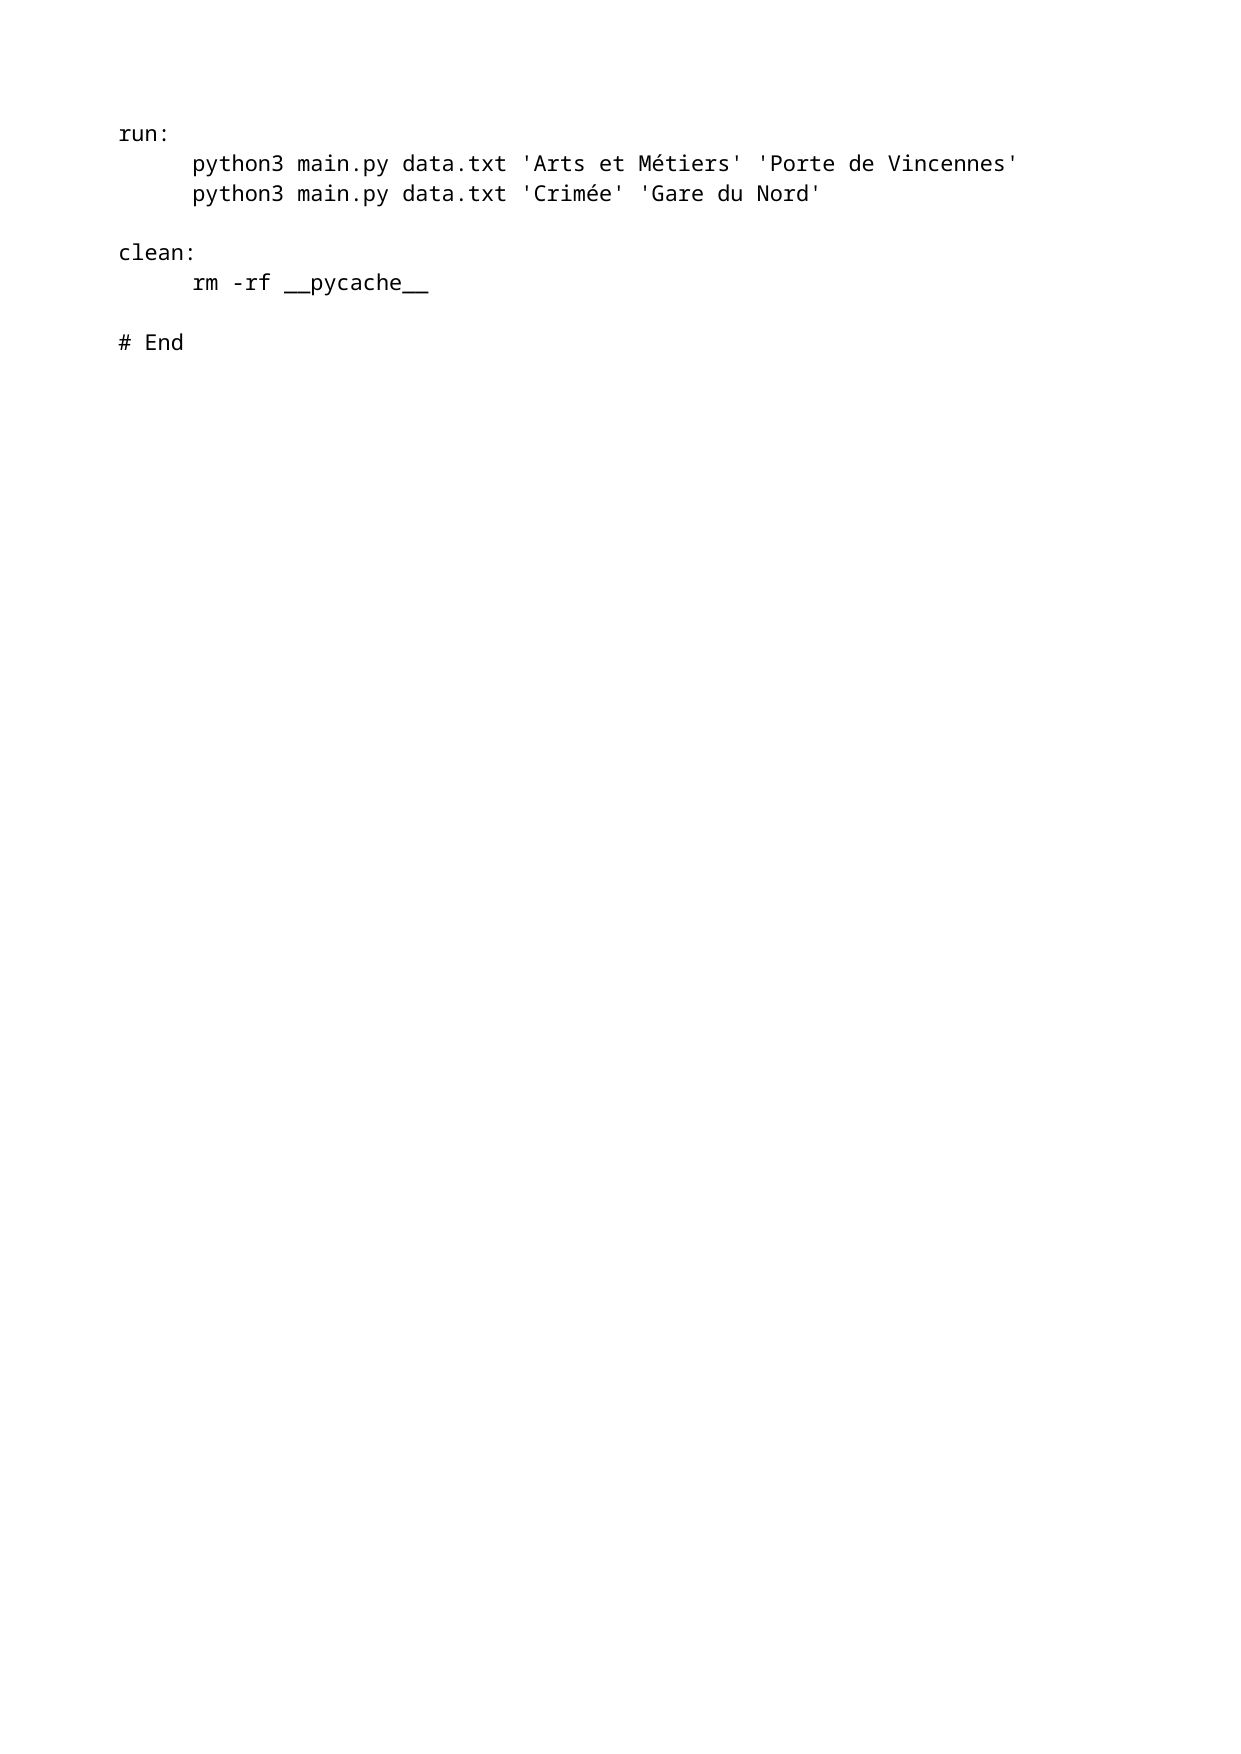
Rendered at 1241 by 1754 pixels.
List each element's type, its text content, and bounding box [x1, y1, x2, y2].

text clean: [118, 237, 1122, 267]
text rm -rf __pycache__ [118, 267, 1122, 297]
text python3 main.py data.txt 'Crimée' 'Gare du Nord' [118, 178, 1122, 207]
text run: [118, 118, 1122, 148]
text # End [118, 327, 1122, 356]
text python3 main.py data.txt 'Arts et Métiers' 'Porte de Vincennes' [118, 148, 1122, 178]
